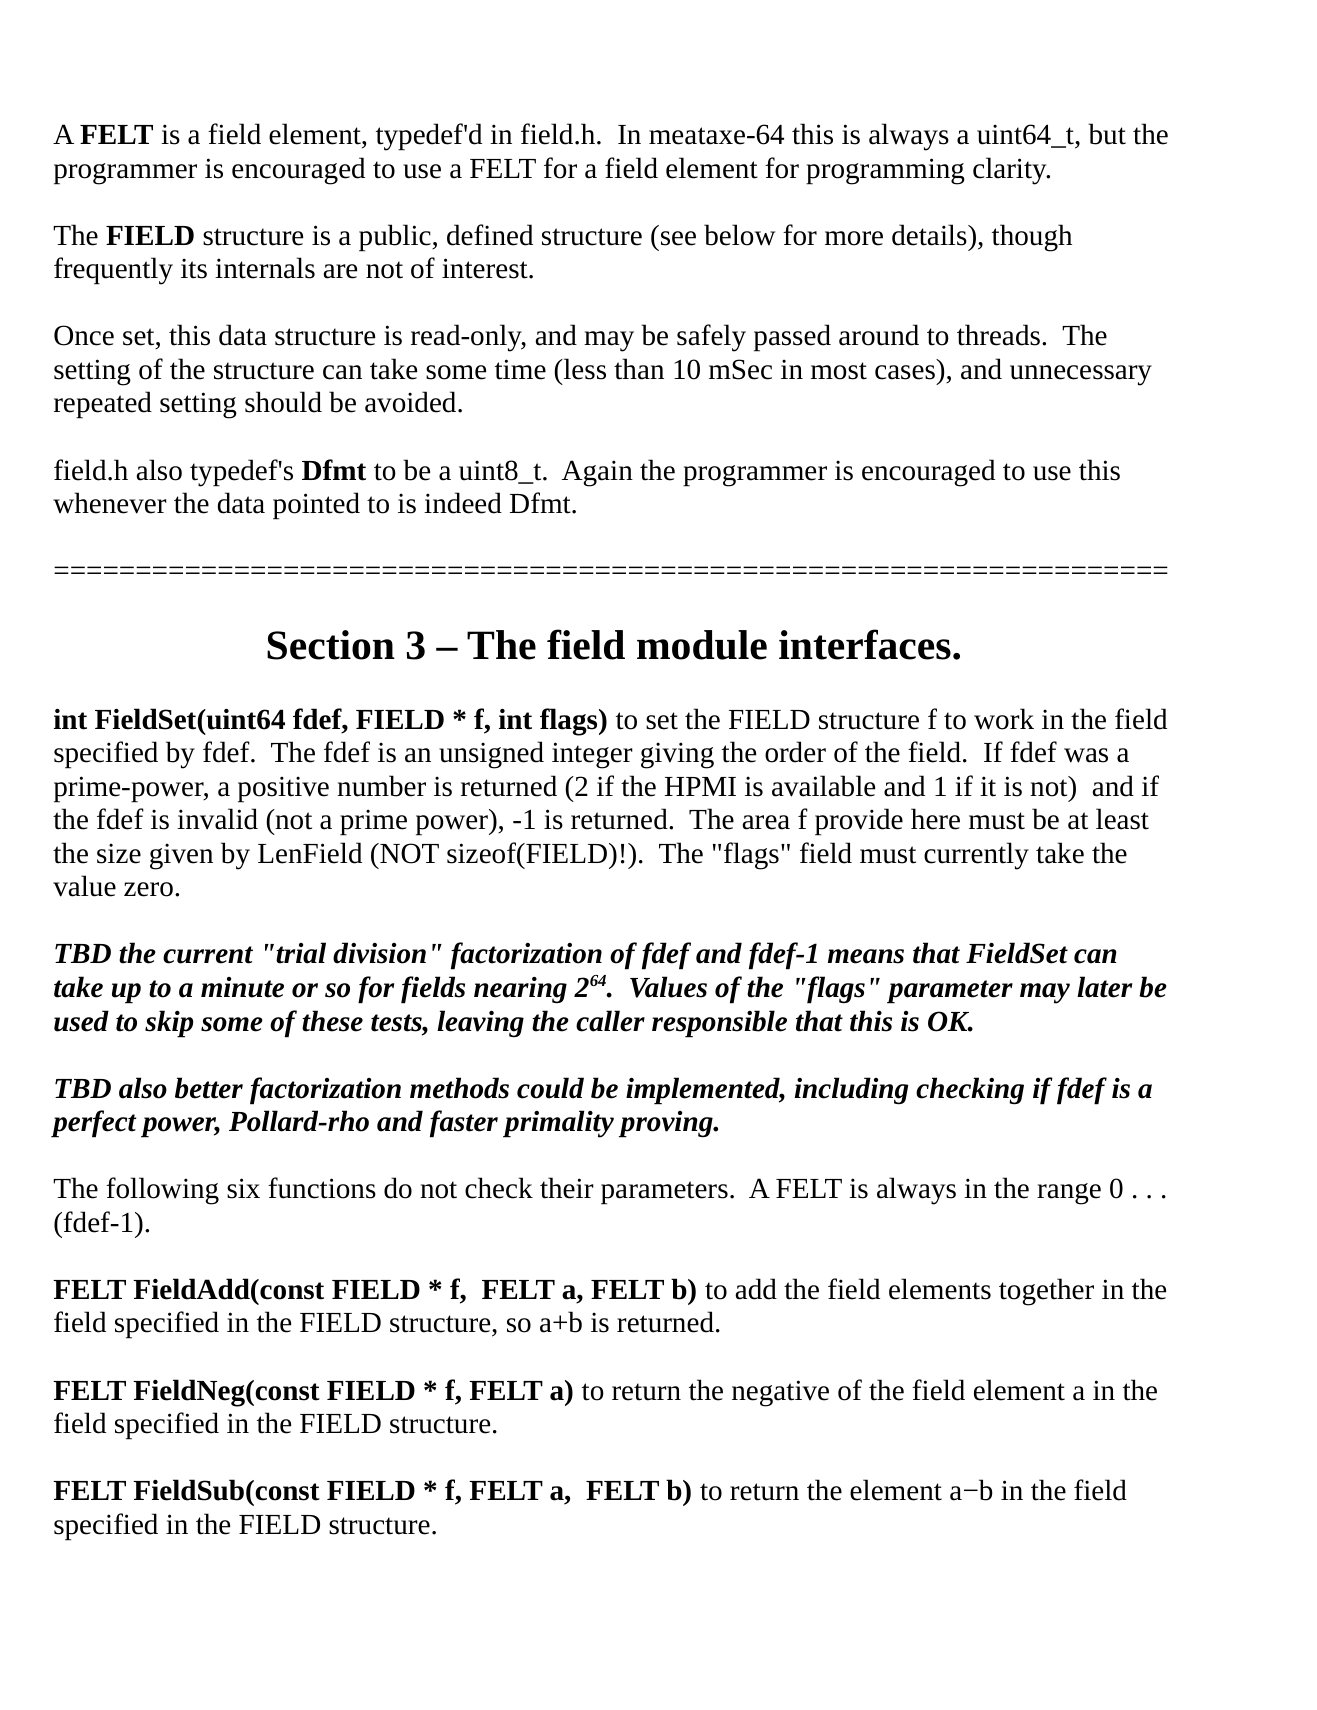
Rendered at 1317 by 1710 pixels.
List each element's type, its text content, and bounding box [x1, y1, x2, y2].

text Once set, this data structure is read-only, and may be safely passed around to threads. The setting of the structure can take some time (less than 10 mSec in most cases), and unnecessary repeated setting should be avoided. [53, 318, 1174, 419]
text The FIELD structure is a public, defined structure (see below for more details), though frequently its internals are not of interest. [53, 218, 1174, 285]
text The following six functions do not check their parameters. A FELT is always in the range 0 . . . (fdef-1). [53, 1171, 1174, 1238]
text int FieldSet(uint64 fdef, FIELD * f, int flags) to set the FIELD structure f to work in the field specified by fdef. The fdef is an unsigned integer giving the order of the field. If fdef was a prime-power, a positive number is returned (2 if the HPMI is available and 1 if it is not) and if the fdef is invalid (not a prime power), -1 is returned. The area f provide here must be at least the size given by LenField (NOT sizeof(FIELD)!). The "flags" field must currently take the value zero. [53, 702, 1174, 903]
text FELT FieldAdd(const FIELD * f, FELT a, FELT b) to add the field elements together in the field specified in the FIELD structure, so a+b is returned. [53, 1272, 1174, 1339]
text field.h also typedef's Dfmt to be a uint8_t. Again the programmer is encouraged to use this whenever the data pointed to is indeed Dfmt. [53, 453, 1174, 520]
text TBD the current "trial division" factorization of fdef and fdef-1 means that FieldSet can take up to a minute or so for fields nearing 264. Values of the "flags" parameter may later be used to skip some of these tests, leaving the caller responsible that this is OK. [53, 937, 1174, 1037]
text Section 3 – The field module interfaces. [53, 620, 1174, 668]
text FELT FieldNeg(const FIELD * f, FELT a) to return the negative of the field element a in the field specified in the FIELD structure. [53, 1373, 1174, 1440]
text A FELT is a field element, typedef'd in field.h. In meataxe-64 this is always a uint64_t, but the programmer is encouraged to use a FELT for a field element for programming clarity. [53, 117, 1174, 184]
text FELT FieldSub(const FIELD * f, FELT a, FELT b) to return the element a−b in the field specified in the FIELD structure. [53, 1473, 1174, 1540]
text ==================================================================== [53, 553, 1174, 587]
text TBD also better factorization methods could be implemented, including checking if fdef is a perfect power, Pollard-rho and faster primality proving. [53, 1071, 1174, 1138]
